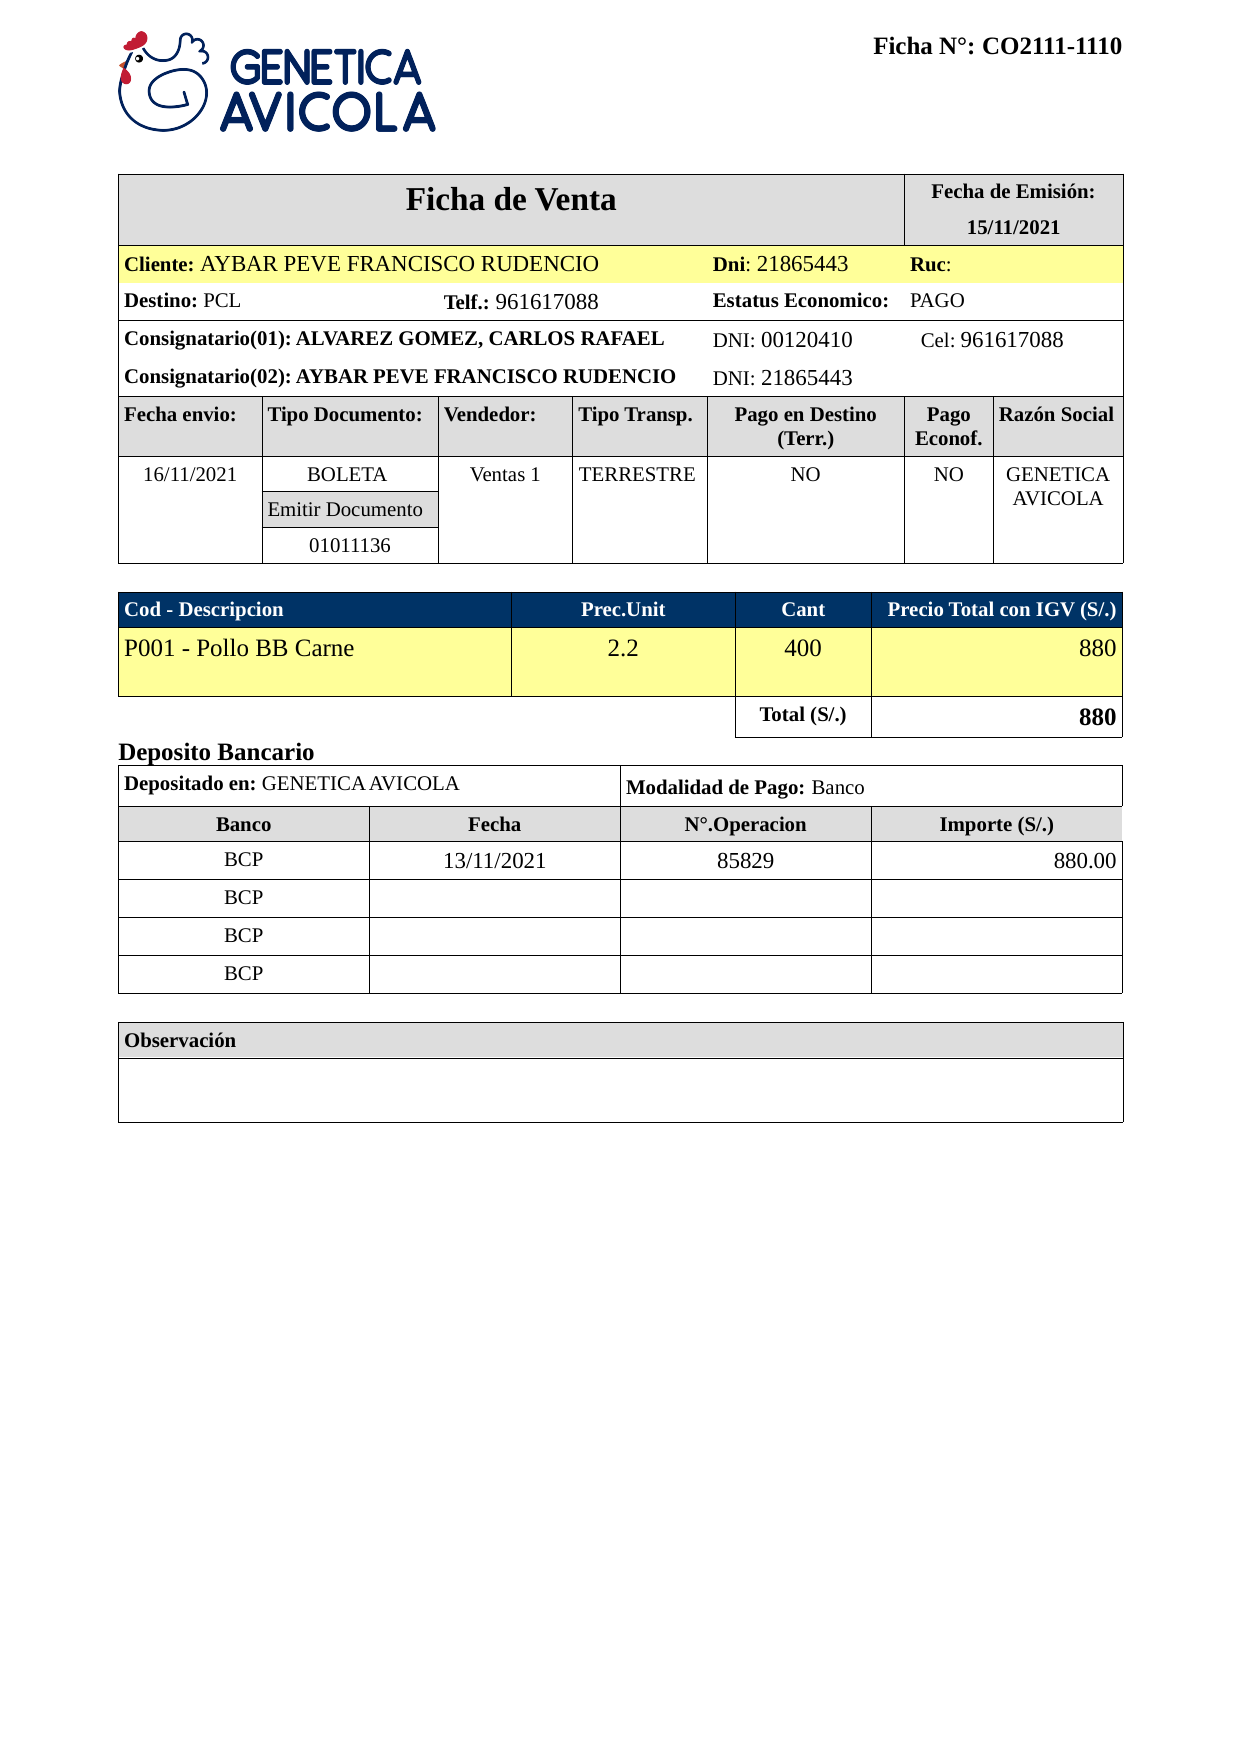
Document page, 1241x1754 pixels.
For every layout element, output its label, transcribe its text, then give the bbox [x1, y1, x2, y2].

table_cell GENETICA AVICOLA [994, 457, 1123, 563]
table_cell PAGO [904, 283, 1123, 320]
table_cell Estatus Economico: [707, 283, 904, 320]
table_cell [370, 956, 620, 993]
table_cell Telf.: 961617088 [438, 283, 707, 320]
table_cell N°.Operacion [621, 807, 871, 841]
table_cell [872, 918, 1122, 955]
table_cell Cliente: AYBAR PEVE FRANCISCO RUDENCIO [119, 246, 707, 283]
table_cell Consignatario(02): AYBAR PEVE FRANCISCO RUDENCIO [119, 358, 707, 396]
table_cell BCP [119, 842, 369, 879]
table_cell [370, 918, 620, 955]
table_cell 13/11/2021 [370, 842, 620, 879]
table_cell Razón Social [994, 397, 1123, 456]
table_cell P001 - Pollo BB Carne [119, 628, 511, 696]
table_cell BCP [119, 918, 369, 955]
table_header Cant [736, 593, 871, 627]
table_cell Fecha [370, 807, 620, 841]
text Deposito Bancario [118, 737, 1122, 765]
table_cell [872, 880, 1122, 917]
table_cell Tipo Transp. [573, 397, 707, 456]
table_cell Dni: 21865443 [707, 246, 904, 283]
table_cell 16/11/2021 [119, 457, 262, 563]
table_header Modalidad de Pago: Banco [621, 766, 1122, 806]
table_cell [119, 1059, 1123, 1122]
table_cell 400 [736, 628, 871, 696]
table_cell 01011136 [263, 528, 438, 563]
table_cell 880.00 [872, 842, 1122, 879]
table_header Fecha de Emisión: [905, 175, 1123, 209]
table_header Ficha de Venta [119, 175, 904, 245]
table_cell Cel: 961617088 [915, 321, 1123, 358]
table_cell [621, 880, 871, 917]
table_cell Vendedor: [439, 397, 572, 456]
table_cell Consignatario(01): ALVAREZ GOMEZ, CARLOS RAFAEL [119, 321, 707, 358]
table_cell NO [905, 457, 993, 563]
table_cell Tipo Documento: [263, 397, 438, 456]
table_cell [621, 918, 871, 955]
table_cell Banco [119, 807, 369, 841]
table_cell DNI: 00120410 [707, 321, 915, 358]
table_cell Importe (S/.) [872, 807, 1122, 841]
table_cell Destino: PCL [119, 283, 438, 320]
table_cell BCP [119, 956, 369, 993]
table_cell Fecha envio: [119, 397, 262, 456]
table_cell Pago Econof. [905, 397, 993, 456]
table_cell 85829 [621, 842, 871, 879]
table_cell Pago en Destino (Terr.) [708, 397, 904, 456]
table_cell [621, 956, 871, 993]
table_cell 15/11/2021 [905, 209, 1123, 245]
table_cell Ruc: [904, 246, 1123, 283]
table_header Depositado en: GENETICA AVICOLA [119, 766, 620, 806]
table_cell [511, 697, 735, 737]
table_header Prec.Unit [512, 593, 735, 627]
table_cell [872, 956, 1122, 993]
table_header Cod - Descripcion [119, 593, 511, 627]
table_cell 2.2 [512, 628, 735, 696]
table_cell [118, 697, 511, 737]
table_cell 880 [872, 628, 1122, 696]
table_header Observación [119, 1023, 1123, 1057]
table_cell Emitir Documento [263, 492, 438, 527]
table_header Precio Total con IGV (S/.) [872, 593, 1122, 627]
table_cell DNI: 21865443 [707, 358, 1123, 396]
table_cell 880 [872, 697, 1122, 737]
table_cell TERRESTRE [573, 457, 707, 563]
picture [118, 31, 436, 132]
table_cell BCP [119, 880, 369, 917]
table_cell BOLETA [263, 457, 438, 491]
table_cell NO [708, 457, 904, 563]
table_cell [370, 880, 620, 917]
table_cell Total (S/.) [736, 697, 871, 737]
table_cell Ventas 1 [439, 457, 572, 563]
